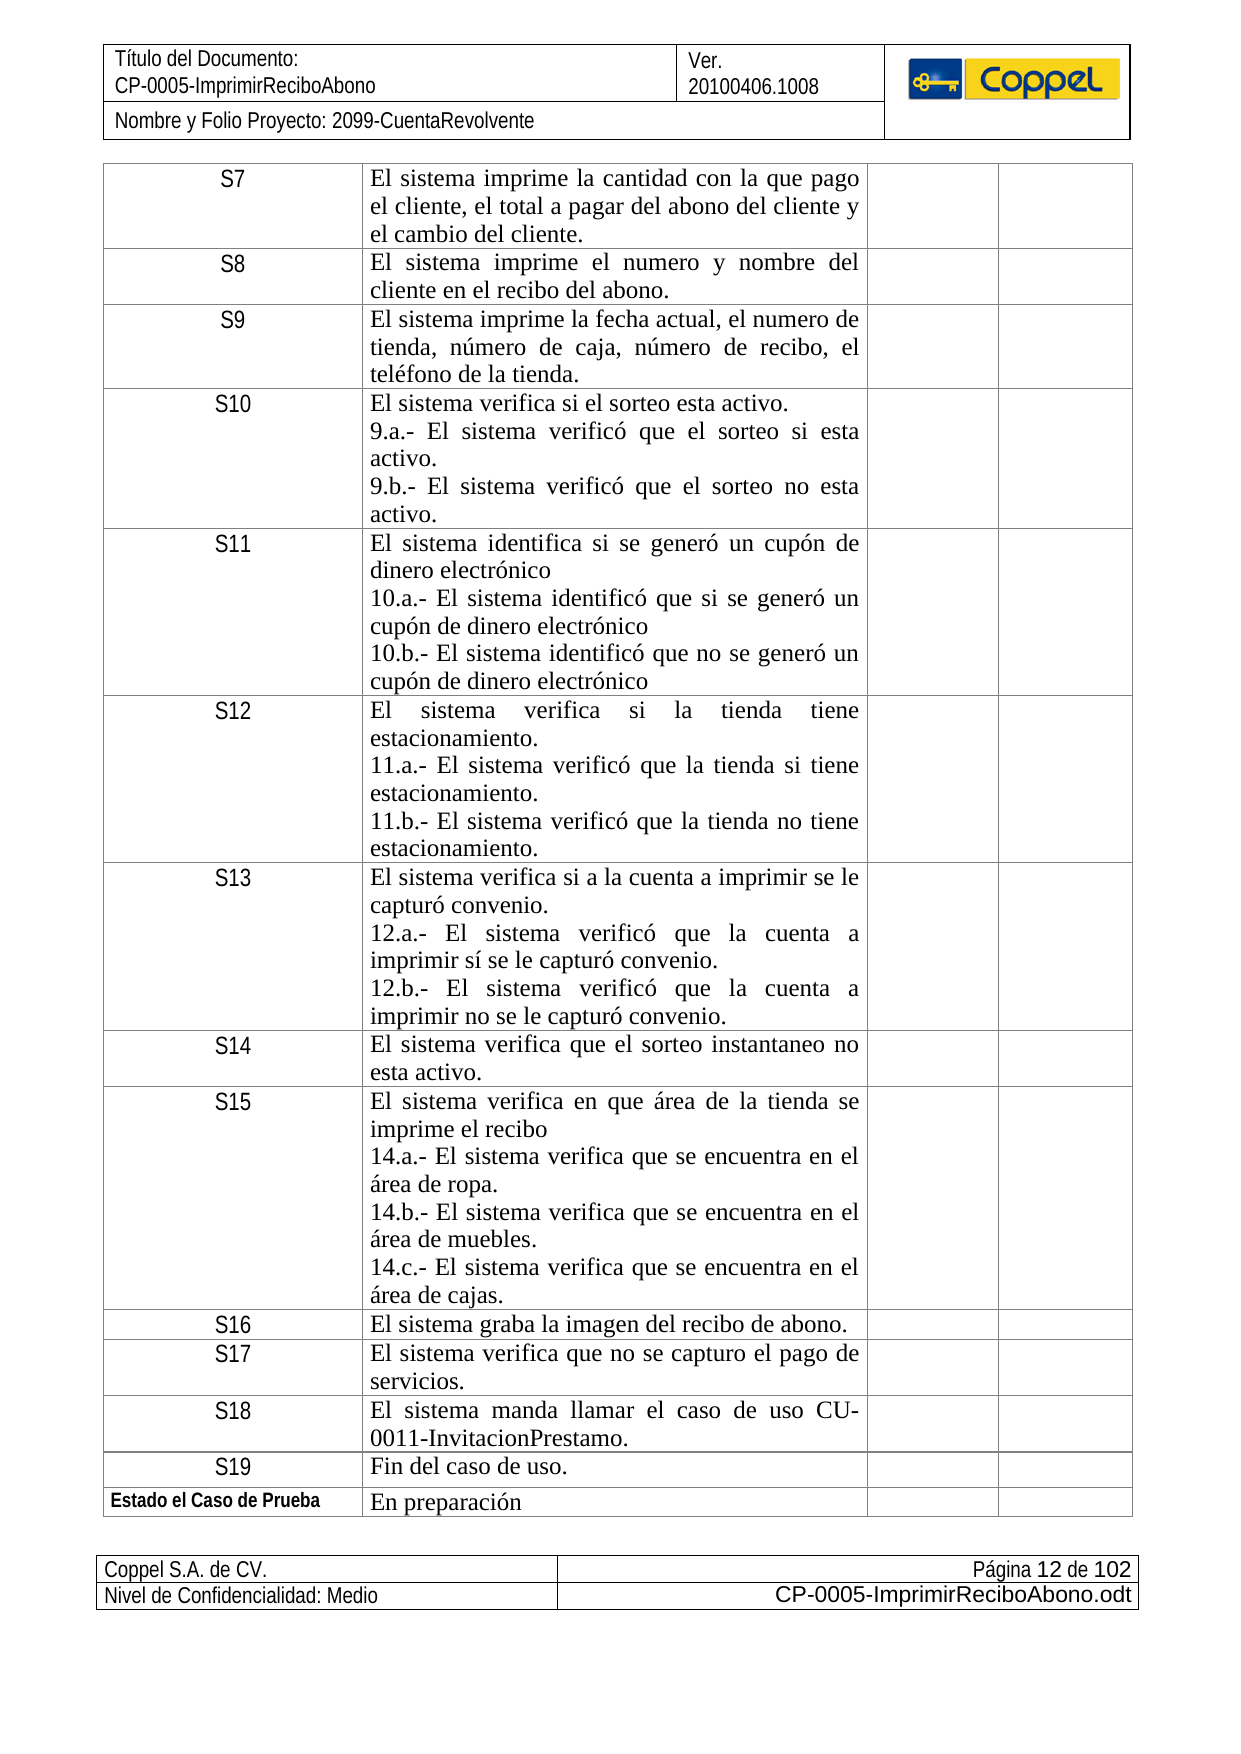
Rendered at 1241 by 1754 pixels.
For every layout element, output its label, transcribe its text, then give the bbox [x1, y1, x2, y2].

table_cell S12 [104, 696, 362, 862]
table_cell El sistema verifica si el sorteo esta activo. 9.a.- El sistema verificó que el sorteo si esta activo. 9.b.- El sistema verificó que el sorteo no esta activo. [363, 389, 867, 528]
table_cell En preparación [363, 1488, 867, 1516]
table_cell [999, 1310, 1132, 1338]
table_cell [999, 1087, 1132, 1309]
table_cell El sistema verifica en que área de la tienda se imprime el recibo 14.a.- El sistema verifica que se encuentra en el área de ropa. 14.b.- El sistema verifica que se encuentra en el área de muebles. 14.c.- El sistema verifica que se encuentra en el área de cajas. [363, 1087, 867, 1309]
table_cell [999, 249, 1132, 304]
table_cell Fin del caso de uso. [363, 1453, 867, 1487]
table_cell El sistema graba la imagen del recibo de abono. [363, 1310, 867, 1338]
table_cell S19 [104, 1453, 362, 1487]
table_cell S10 [104, 389, 362, 528]
table_cell S7 [104, 164, 362, 247]
table_cell [868, 1340, 998, 1395]
table_cell El sistema imprime la cantidad con la que pago el cliente, el total a pagar del abono del cliente y el cambio del cliente. [363, 164, 867, 247]
table_cell [999, 529, 1132, 695]
table_cell [999, 863, 1132, 1029]
table_cell [868, 249, 998, 304]
table_cell S15 [104, 1087, 362, 1309]
table_cell El sistema imprime el numero y nombre del cliente en el recibo del abono. [363, 249, 867, 304]
table_cell [999, 1340, 1132, 1395]
table_cell [999, 1031, 1132, 1086]
table_cell S17 [104, 1340, 362, 1395]
table_cell [999, 696, 1132, 862]
table_cell S18 [104, 1396, 362, 1451]
table_cell [999, 1453, 1132, 1487]
table_cell [868, 529, 998, 695]
table_cell Estado el Caso de Prueba [104, 1488, 362, 1516]
table_cell S8 [104, 249, 362, 304]
table_cell [868, 1453, 998, 1487]
table_cell El sistema verifica si la tienda tiene estacionamiento. 11.a.- El sistema verificó que la tienda si tiene estacionamiento. 11.b.- El sistema verificó que la tienda no tiene estacionamiento. [363, 696, 867, 862]
table_cell [999, 389, 1132, 528]
table_cell El sistema manda llamar el caso de uso CU-0011-InvitacionPrestamo. [363, 1396, 867, 1451]
table_cell El sistema imprime la fecha actual, el numero de tienda, número de caja, número de recibo, el teléfono de la tienda. [363, 305, 867, 388]
table_cell [999, 1488, 1132, 1516]
table_cell S11 [104, 529, 362, 695]
table_cell [868, 1087, 998, 1309]
table_cell [868, 389, 998, 528]
table_cell [868, 1310, 998, 1338]
table_cell S16 [104, 1310, 362, 1338]
table_cell [868, 1396, 998, 1451]
table_cell El sistema verifica que no se capturo el pago de servicios. [363, 1340, 867, 1395]
table_cell [999, 1396, 1132, 1451]
table_cell El sistema identifica si se generó un cupón de dinero electrónico 10.a.- El sistema identificó que si se generó un cupón de dinero electrónico 10.b.- El sistema identificó que no se generó un cupón de dinero electrónico [363, 529, 867, 695]
table_cell El sistema verifica que el sorteo instantaneo no esta activo. [363, 1031, 867, 1086]
table_cell [999, 305, 1132, 388]
table_cell S13 [104, 863, 362, 1029]
table_cell S9 [104, 305, 362, 388]
table_cell [868, 696, 998, 862]
table_cell [868, 164, 998, 247]
table_cell [868, 1031, 998, 1086]
table_cell [868, 863, 998, 1029]
table_cell S14 [104, 1031, 362, 1086]
table_cell [868, 305, 998, 388]
table_cell [999, 164, 1132, 247]
table_cell El sistema verifica si a la cuenta a imprimir se le capturó convenio. 12.a.- El sistema verificó que la cuenta a imprimir sí se le capturó convenio. 12.b.- El sistema verificó que la cuenta a imprimir no se le capturó convenio. [363, 863, 867, 1029]
table_cell [868, 1488, 998, 1516]
